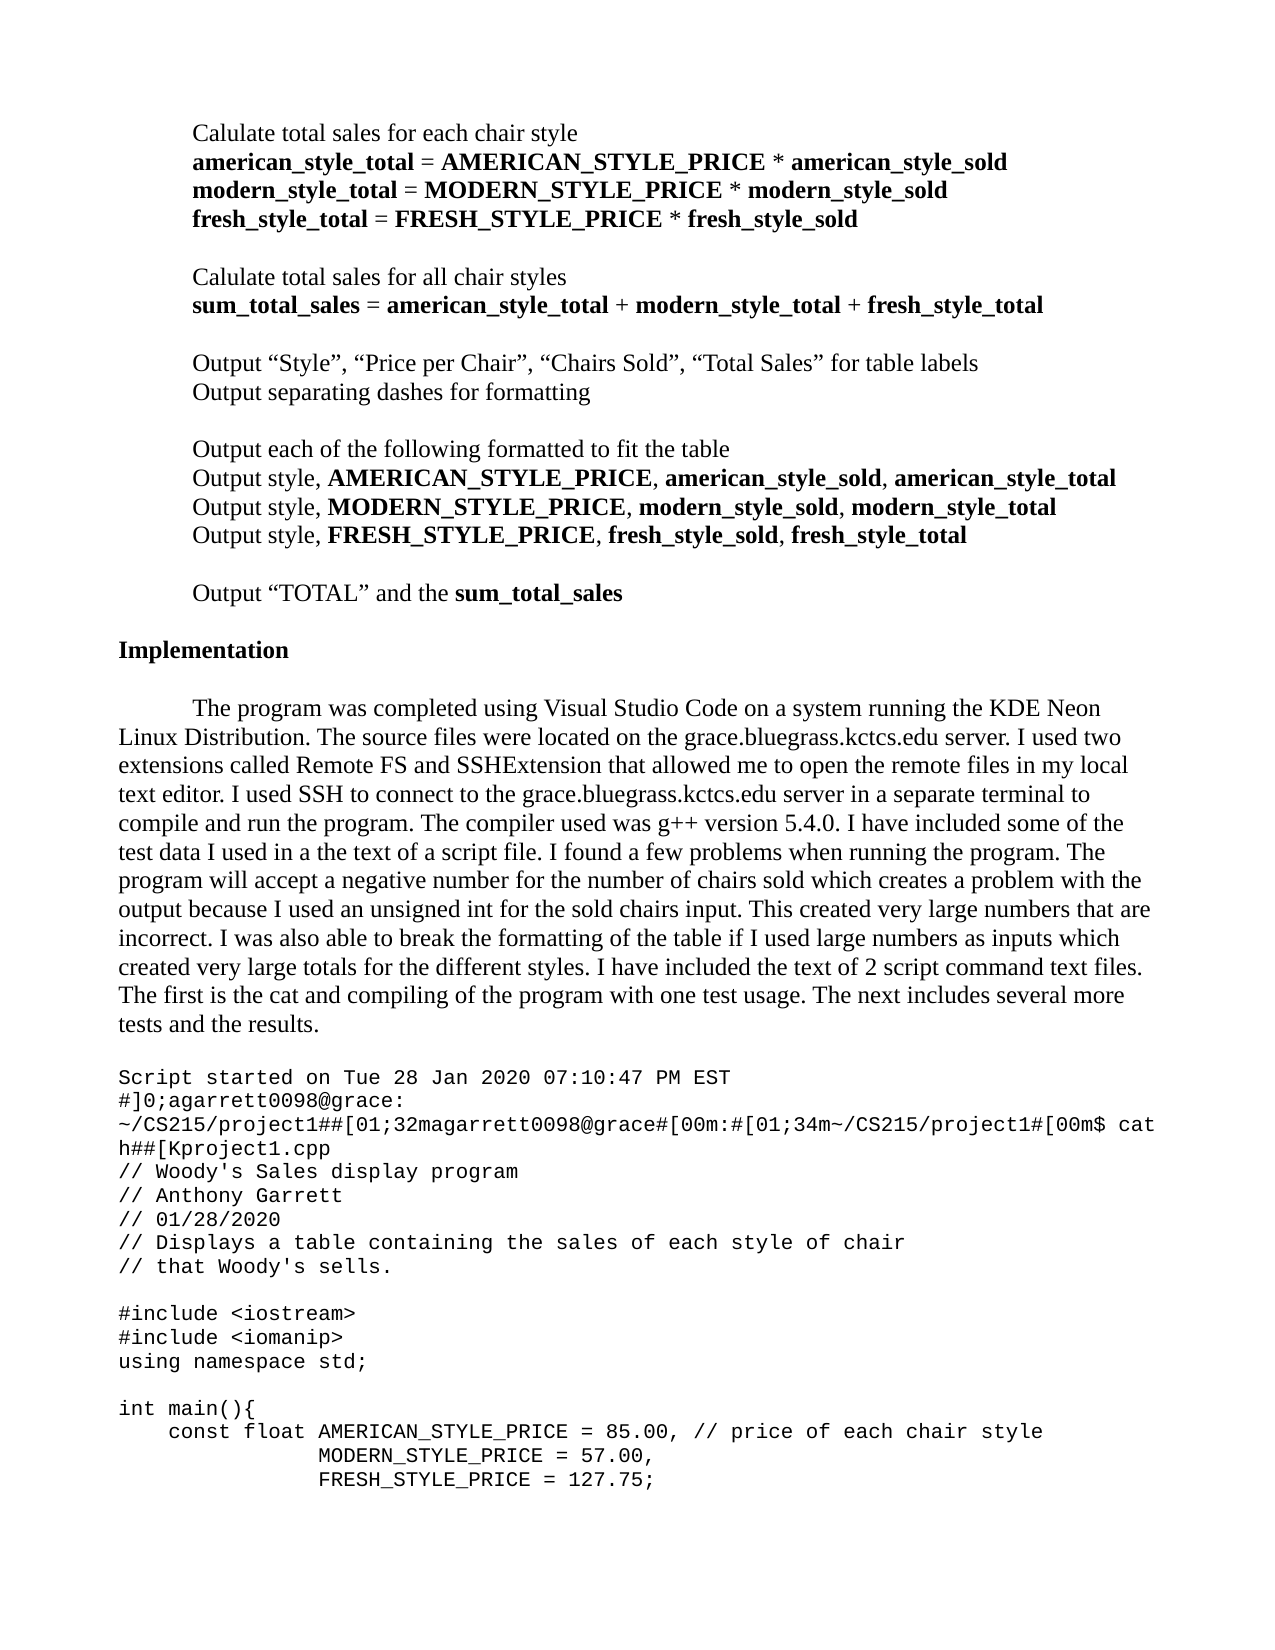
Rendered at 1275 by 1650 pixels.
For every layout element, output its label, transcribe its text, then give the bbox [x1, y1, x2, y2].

text #include <iomanip> [118, 1327, 1157, 1351]
text // Woody's Sales display program [118, 1161, 1157, 1185]
text #]0;agarrett0098@grace: ~/CS215/project1##[01;32magarrett0098@grace#[00m:#[01;34m~/CS215/project1#[00m$ cat h##[Kproject1.cpp [118, 1091, 1157, 1161]
text Output “TOTAL” and the sum_total_sales [118, 578, 1157, 607]
text FRESH_STYLE_PRICE = 127.75; [118, 1469, 1157, 1492]
text american_style_total = AMERICAN_STYLE_PRICE * american_style_sold [118, 147, 1157, 176]
text Script started on Tue 28 Jan 2020 07:10:47 PM EST [118, 1067, 1157, 1091]
text Calulate total sales for each chair style [118, 118, 1157, 147]
text Calulate total sales for all chair styles [118, 262, 1157, 291]
text fresh_style_total = FRESH_STYLE_PRICE * fresh_style_sold [118, 204, 1157, 233]
text using namespace std; [118, 1351, 1157, 1374]
text int main(){ [118, 1398, 1157, 1422]
text Output each of the following formatted to fit the table [118, 434, 1157, 463]
text #include <iostream> [118, 1303, 1157, 1327]
text Implementation [118, 636, 1157, 664]
text Output style, MODERN_STYLE_PRICE, modern_style_sold, modern_style_total [118, 492, 1157, 521]
text MODERN_STYLE_PRICE = 57.00, [118, 1445, 1157, 1469]
text Output “Style”, “Price per Chair”, “Chairs Sold”, “Total Sales” for table labels [118, 348, 1157, 377]
text Output separating dashes for formatting [118, 377, 1157, 406]
text Output style, FRESH_STYLE_PRICE, fresh_style_sold, fresh_style_total [118, 521, 1157, 549]
text modern_style_total = MODERN_STYLE_PRICE * modern_style_sold [118, 176, 1157, 204]
text // Displays a table containing the sales of each style of chair [118, 1232, 1157, 1256]
text // 01/28/2020 [118, 1209, 1157, 1232]
text sum_total_sales = american_style_total + modern_style_total + fresh_style_total [118, 291, 1157, 319]
text Output style, AMERICAN_STYLE_PRICE, american_style_sold, american_style_total [118, 463, 1157, 492]
text // that Woody's sells. [118, 1256, 1157, 1280]
text // Anthony Garrett [118, 1185, 1157, 1209]
text The program was completed using Visual Studio Code on a system running the KDE Neon Linux Distribution. The source files were located on the grace.bluegrass.kctcs.edu server. I used two extensions called Remote FS and SSHExtension that allowed me to open the remote files in my local text editor. I used SSH to connect to the grace.bluegrass.kctcs.edu server in a separate terminal to compile and run the program. The compiler used was g++ version 5.4.0. I have included some of the test data I used in a the text of a script file. I found a few problems when running the program. The program will accept a negative number for the number of chairs sold which creates a problem with the output because I used an unsigned int for the sold chairs input. This created very large numbers that are incorrect. I was also able to break the formatting of the table if I used large numbers as inputs which created very large totals for the different styles. I have included the text of 2 script command text files. The first is the cat and compiling of the program with one test usage. The next includes several more tests and the results. [118, 693, 1157, 1038]
text const float AMERICAN_STYLE_PRICE = 85.00, // price of each chair style [118, 1422, 1157, 1445]
